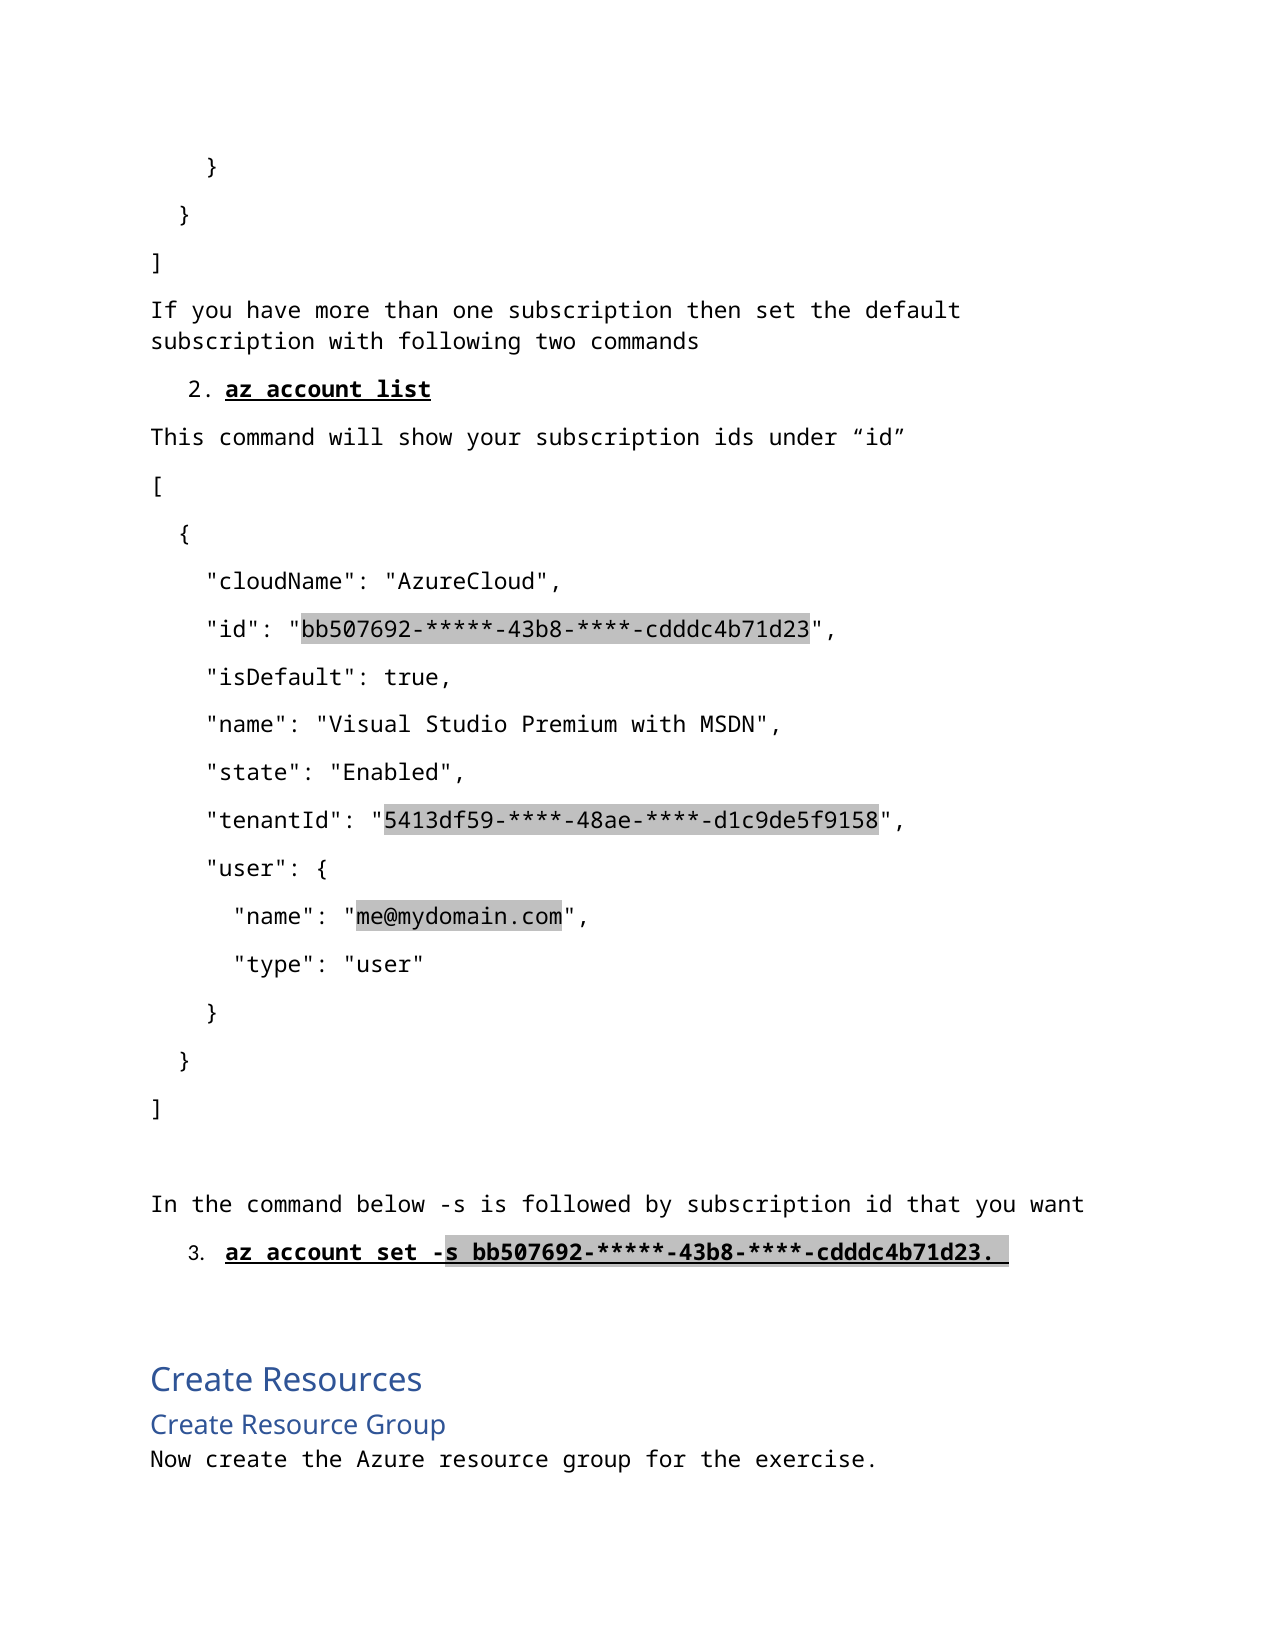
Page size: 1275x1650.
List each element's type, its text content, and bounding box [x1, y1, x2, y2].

text "id": "bb507692-*****-43b8-****-cdddc4b71d23", [150, 612, 1125, 644]
text } [150, 996, 1125, 1027]
text } [150, 1044, 1125, 1075]
subtitle Create Resources [150, 1356, 1125, 1402]
subtitle Create Resource Group [150, 1406, 1125, 1443]
text "user": { [150, 852, 1125, 883]
text } [150, 198, 1125, 229]
text ] [150, 1092, 1125, 1123]
text In the command below -s is followed by subscription id that you want [150, 1187, 1125, 1219]
text ] [150, 246, 1125, 277]
text { [150, 517, 1125, 548]
list az account set -s bb507692-*****-43b8-****-cdddc4b71d23. [187, 1235, 1125, 1267]
list az account list [187, 373, 1125, 404]
text "name": "Visual Studio Premium with MSDN", [150, 708, 1125, 739]
text "type": "user" [150, 948, 1125, 979]
text Now create the Azure resource group for the exercise. [150, 1443, 1125, 1474]
text } [150, 150, 1125, 181]
text "cloudName": "AzureCloud", [150, 564, 1125, 596]
text This command will show your subscription ids under “id” [150, 421, 1125, 452]
text If you have more than one subscription then set the default subscription with following two commands [150, 294, 1125, 356]
text [ [150, 469, 1125, 500]
text "state": "Enabled", [150, 756, 1125, 787]
text "tenantId": "5413df59-****-48ae-****-d1c9de5f9158", [150, 804, 1125, 835]
text "isDefault": true, [150, 660, 1125, 692]
text "name": "me@mydomain.com", [150, 900, 1125, 931]
